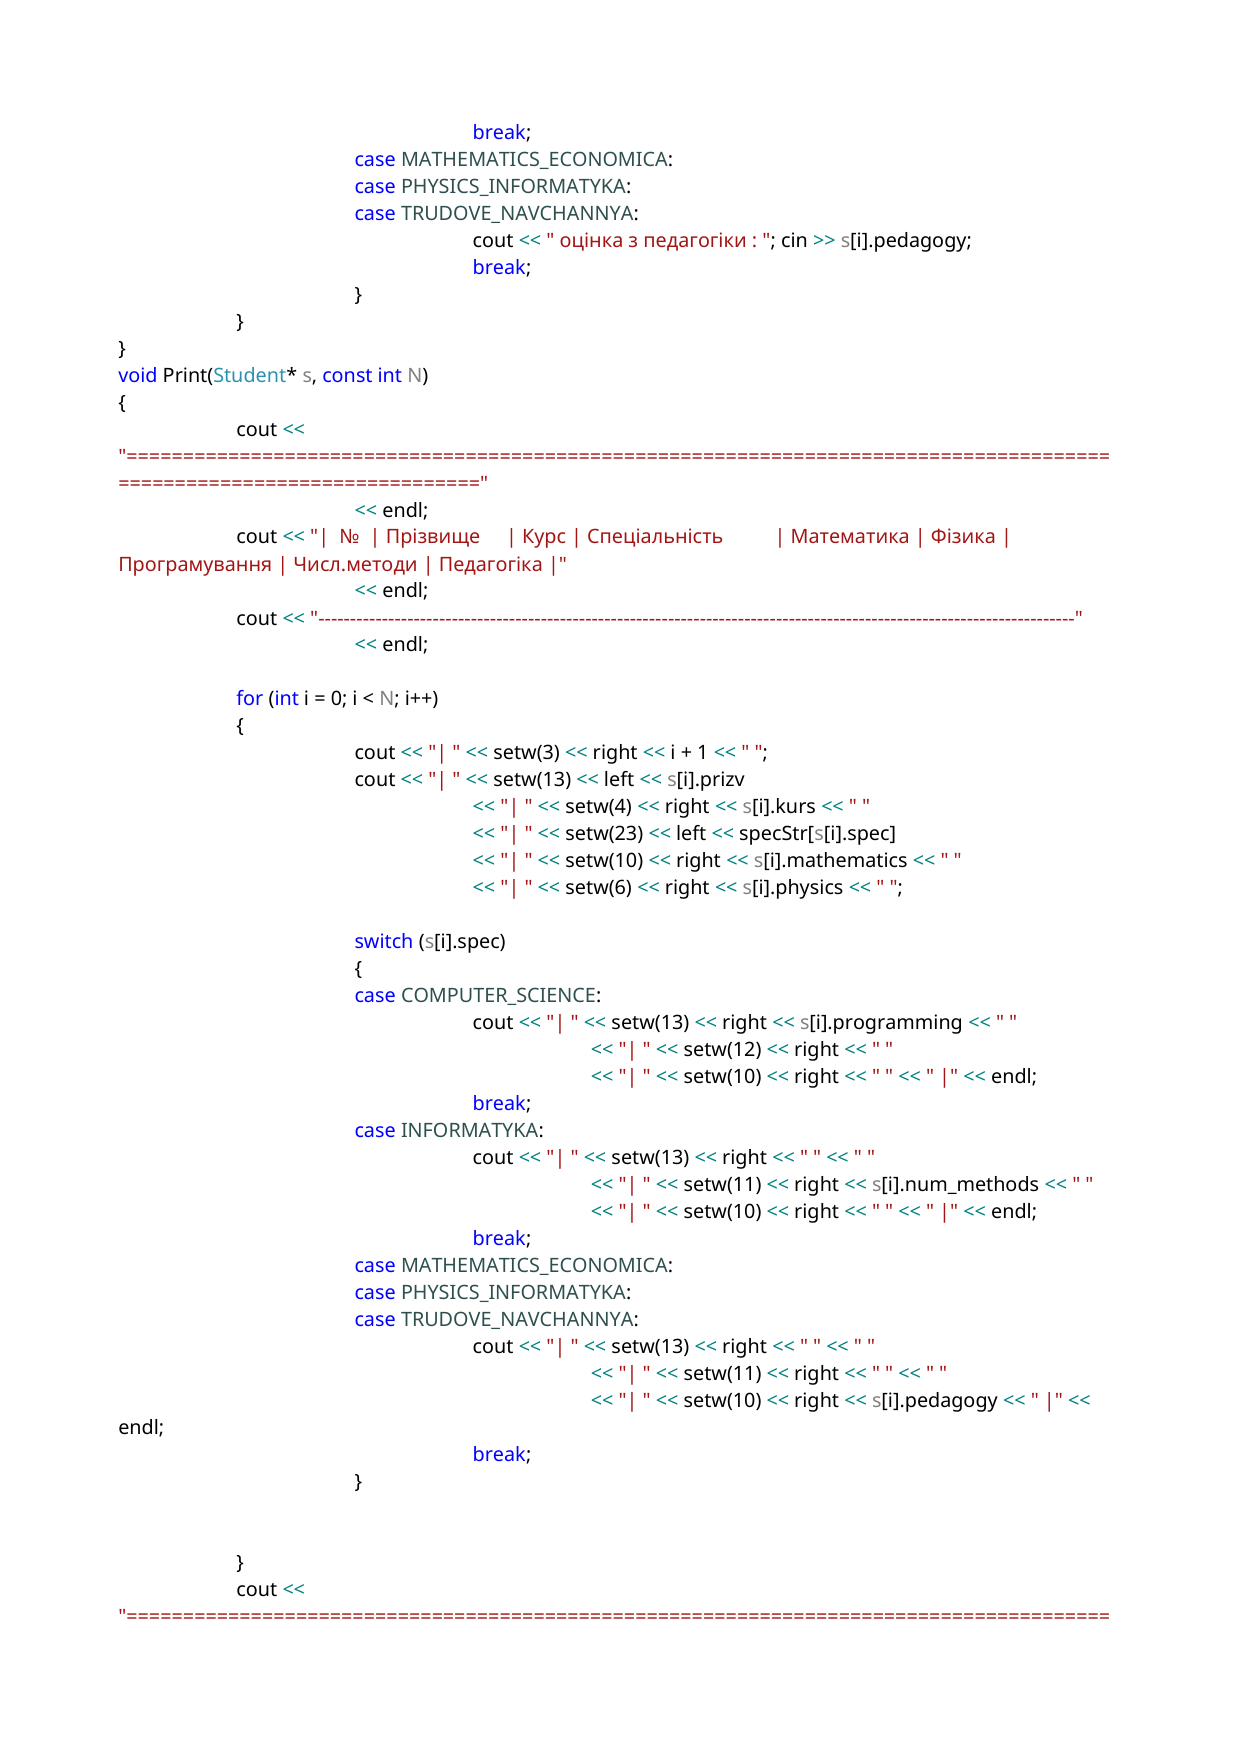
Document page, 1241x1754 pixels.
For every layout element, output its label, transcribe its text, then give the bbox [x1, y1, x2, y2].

text << "| " << setw(10) << right << " " << " |" << endl; [118, 1062, 1122, 1089]
text << "| " << setw(23) << left << specStr[s[i].spec] [118, 819, 1122, 847]
text cout << "| " << setw(13) << left << s[i].prizv [118, 766, 1122, 793]
text << endl; [118, 631, 1122, 658]
text for (int i = 0; i < N; i++) [118, 685, 1122, 712]
text << endl; [118, 577, 1122, 604]
text { [118, 388, 1122, 415]
text switch (s[i].spec) [118, 927, 1122, 954]
text } [118, 1548, 1122, 1575]
text } [118, 280, 1122, 307]
text cout << "| " << setw(13) << right << s[i].programming << " " [118, 1008, 1122, 1035]
text } [118, 307, 1122, 334]
text cout << "-----------------------------------------------------------------------------------------------------------------------" [118, 604, 1122, 631]
text << "| " << setw(4) << right << s[i].kurs << " " [118, 793, 1122, 819]
text cout << "| " << setw(13) << right << " " << " " [118, 1332, 1122, 1359]
text << endl; [118, 496, 1122, 523]
text } [118, 334, 1122, 361]
text case INFORMATYKA: [118, 1116, 1122, 1143]
text cout << " оцінка з педагогіки : "; cin >> s[i].pedagogy; [118, 226, 1122, 253]
text << "| " << setw(10) << right << s[i].pedagogy << " |" << endl; [118, 1386, 1122, 1440]
text break; [118, 118, 1122, 145]
text cout << "=======================================================================================================================" [118, 415, 1122, 496]
text cout << "======================================================================================= [118, 1575, 1122, 1629]
text void Print(Student* s, const int N) [118, 361, 1122, 388]
text case TRUDOVE_NAVCHANNYA: [118, 1305, 1122, 1332]
text { [118, 712, 1122, 739]
text case COMPUTER_SCIENCE: [118, 981, 1122, 1008]
text } [118, 1467, 1122, 1494]
text << "| " << setw(11) << right << s[i].num_methods << " " [118, 1170, 1122, 1197]
text << "| " << setw(10) << right << " " << " |" << endl; [118, 1197, 1122, 1224]
text cout << "| № | Прізвище | Курс | Спеціальність | Математика | Фізика | Програмування | Числ.методи | Педагогіка |" [118, 523, 1122, 577]
text break; [118, 1224, 1122, 1251]
text case TRUDOVE_NAVCHANNYA: [118, 199, 1122, 226]
text break; [118, 1089, 1122, 1116]
text << "| " << setw(6) << right << s[i].physics << " "; [118, 873, 1122, 901]
text { [118, 954, 1122, 981]
text case MATHEMATICS_ECONOMICA: [118, 145, 1122, 172]
text << "| " << setw(11) << right << " " << " " [118, 1359, 1122, 1386]
text cout << "| " << setw(3) << right << i + 1 << " "; [118, 739, 1122, 766]
text break; [118, 253, 1122, 280]
text << "| " << setw(10) << right << s[i].mathematics << " " [118, 847, 1122, 873]
text cout << "| " << setw(13) << right << " " << " " [118, 1143, 1122, 1170]
text break; [118, 1440, 1122, 1467]
text case MATHEMATICS_ECONOMICA: [118, 1251, 1122, 1278]
text case PHYSICS_INFORMATYKA: [118, 1278, 1122, 1305]
text case PHYSICS_INFORMATYKA: [118, 172, 1122, 199]
text << "| " << setw(12) << right << " " [118, 1035, 1122, 1062]
